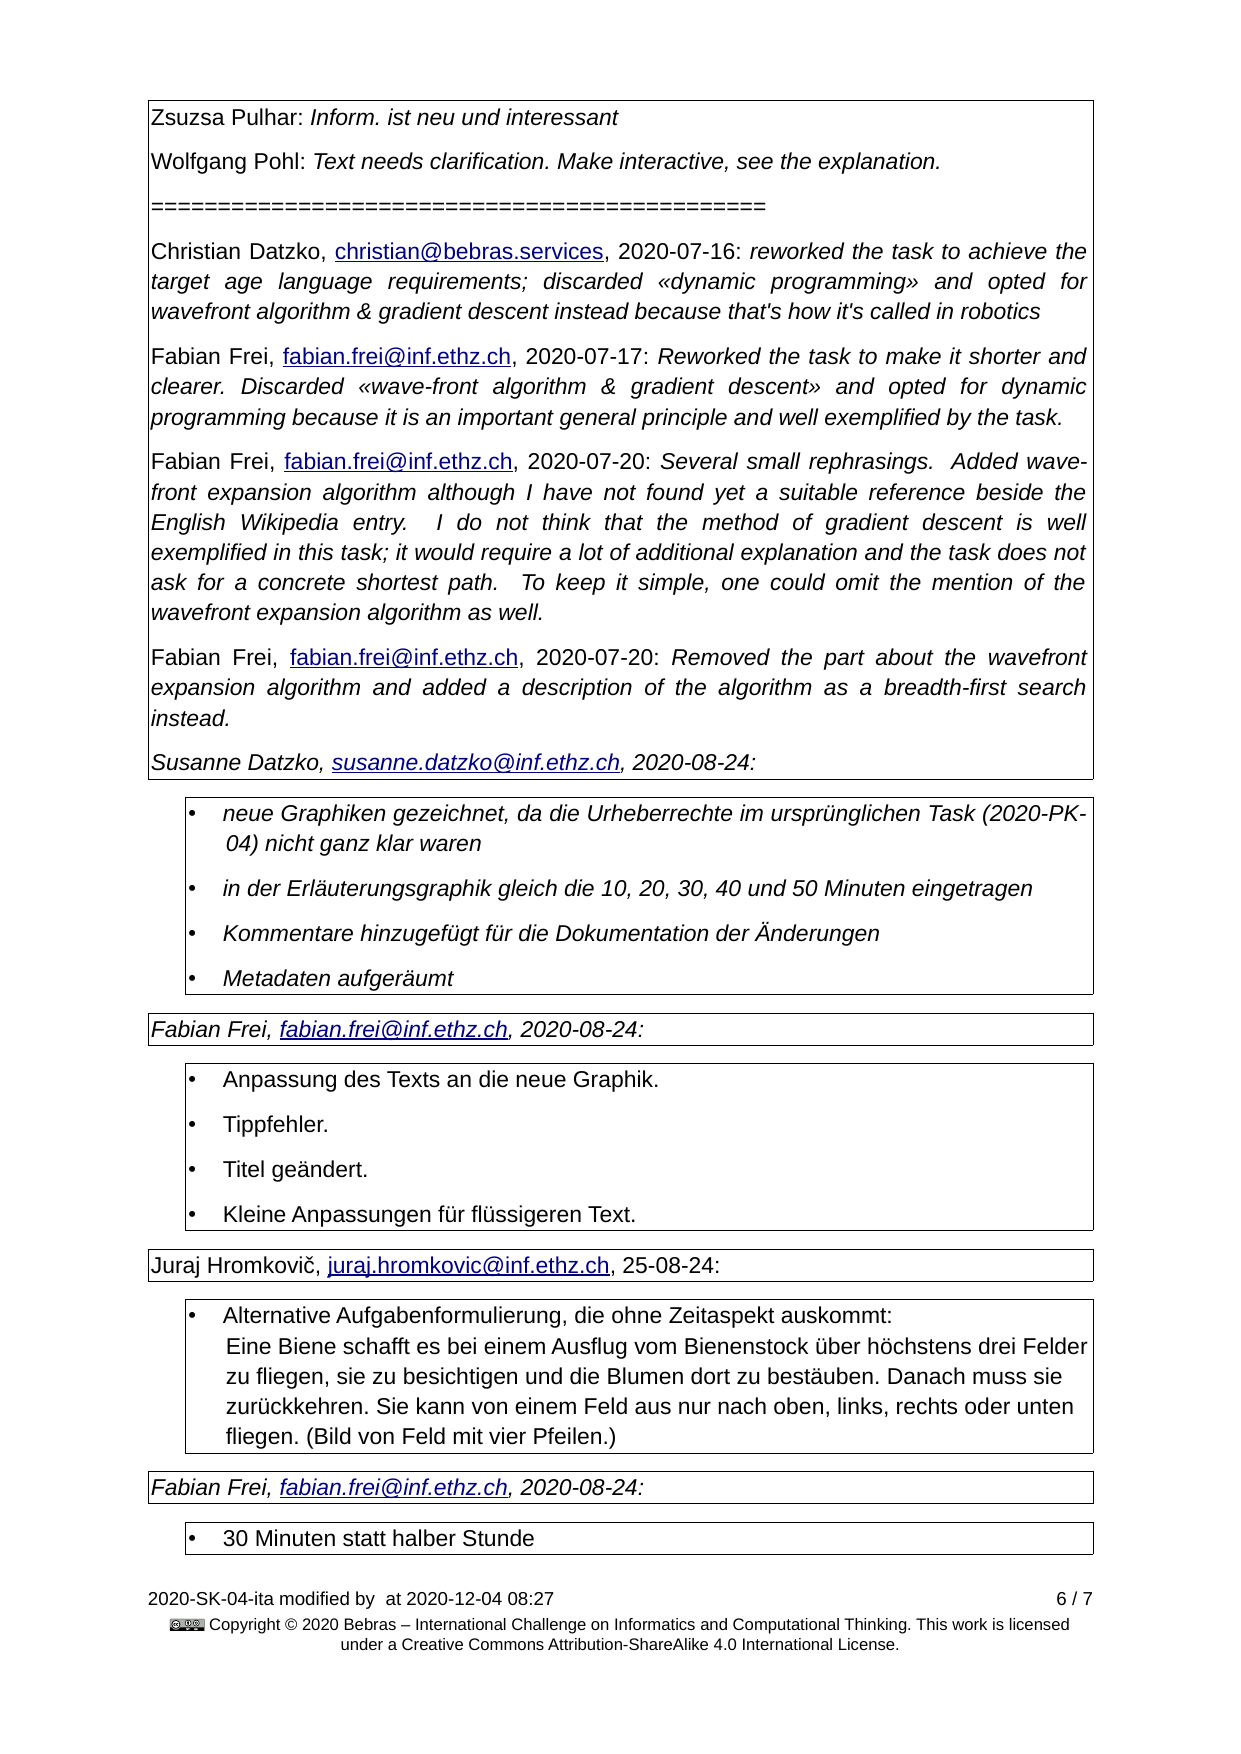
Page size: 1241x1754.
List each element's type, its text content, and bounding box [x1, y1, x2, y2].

list Alternative Aufgabenformulierung, die ohne Zeitaspekt auskommt: Eine Biene schafft es bei einem Ausflug vom Bienenstock über höchstens drei Felder zu fliegen, sie zu besichtigen und die Blumen dort zu bestäuben. Danach muss sie zurückkehren. Sie kann von einem Feld aus nur nach oben, links, rechts oder unten fliegen. (Bild von Feld mit vier Pfeilen.) [186, 1300, 1093, 1453]
list Kommentare hinzugefügt für die Dokumentation der Änderungen [186, 917, 1093, 946]
text Christian Datzko, christian@bebras.services, 2020-07-16: reworked the task to achieve the target age language requirements; discarded «dynamic programming» and opted for wavefront algorithm & gradient descent instead because that's how it's called in robotics [149, 235, 1093, 324]
text Wolfgang Pohl: Text needs clarification. Make interactive, see the explanation. [149, 145, 1093, 174]
text Fabian Frei, fabian.frei@inf.ethz.ch, 2020-08-24: [149, 1472, 1093, 1503]
text Zsuzsa Pulhar: Inform. ist neu und interessant [149, 101, 1093, 130]
text Fabian Frei, fabian.frei@inf.ethz.ch, 2020-08-24: [149, 1014, 1093, 1045]
list Metadaten aufgeräumt [186, 962, 1093, 994]
text ============================================== [149, 190, 1093, 219]
list Titel geändert. [186, 1153, 1093, 1182]
text Susanne Datzko, susanne.datzko@inf.ethz.ch, 2020-08-24: [149, 746, 1093, 779]
list Kleine Anpassungen für flüssigeren Text. [186, 1198, 1093, 1230]
text Fabian Frei, fabian.frei@inf.ethz.ch, 2020-07-17: Reworked the task to make it shorter and clearer. Discarded «wave-front algorithm & gradient descent» and opted for dynamic programming because it is an important general principle and well exemplified by the task. [149, 340, 1093, 430]
text Juraj Hromkovič, juraj.hromkovic@inf.ethz.ch, 25-08-24: [149, 1250, 1093, 1281]
list neue Graphiken gezeichnet, da die Urheberrechte im ursprünglichen Task (2020-PK-04) nicht ganz klar waren [186, 798, 1093, 857]
list 30 Minuten statt halber Stunde [186, 1523, 1093, 1554]
text Fabian Frei, fabian.frei@inf.ethz.ch, 2020-07-20: Several small rephrasings. Added wave-front expansion algorithm although I have not found yet a suitable reference beside the English Wikipedia entry. I do not think that the method of gradient descent is well exemplified in this task; it would require a lot of additional explanation and the task does not ask for a concrete shortest path. To keep it simple, one could omit the mention of the wavefront expansion algorithm as well. [149, 445, 1093, 626]
list in der Erläuterungsgraphik gleich die 10, 20, 30, 40 und 50 Minuten eingetragen [186, 872, 1093, 901]
text Fabian Frei, fabian.frei@inf.ethz.ch, 2020-07-20: Removed the part about the wavefront expansion algorithm and added a description of the algorithm as a breadth-first search instead. [149, 641, 1093, 731]
list Anpassung des Texts an die neue Graphik. [186, 1064, 1093, 1093]
list Tippfehler. [186, 1108, 1093, 1137]
